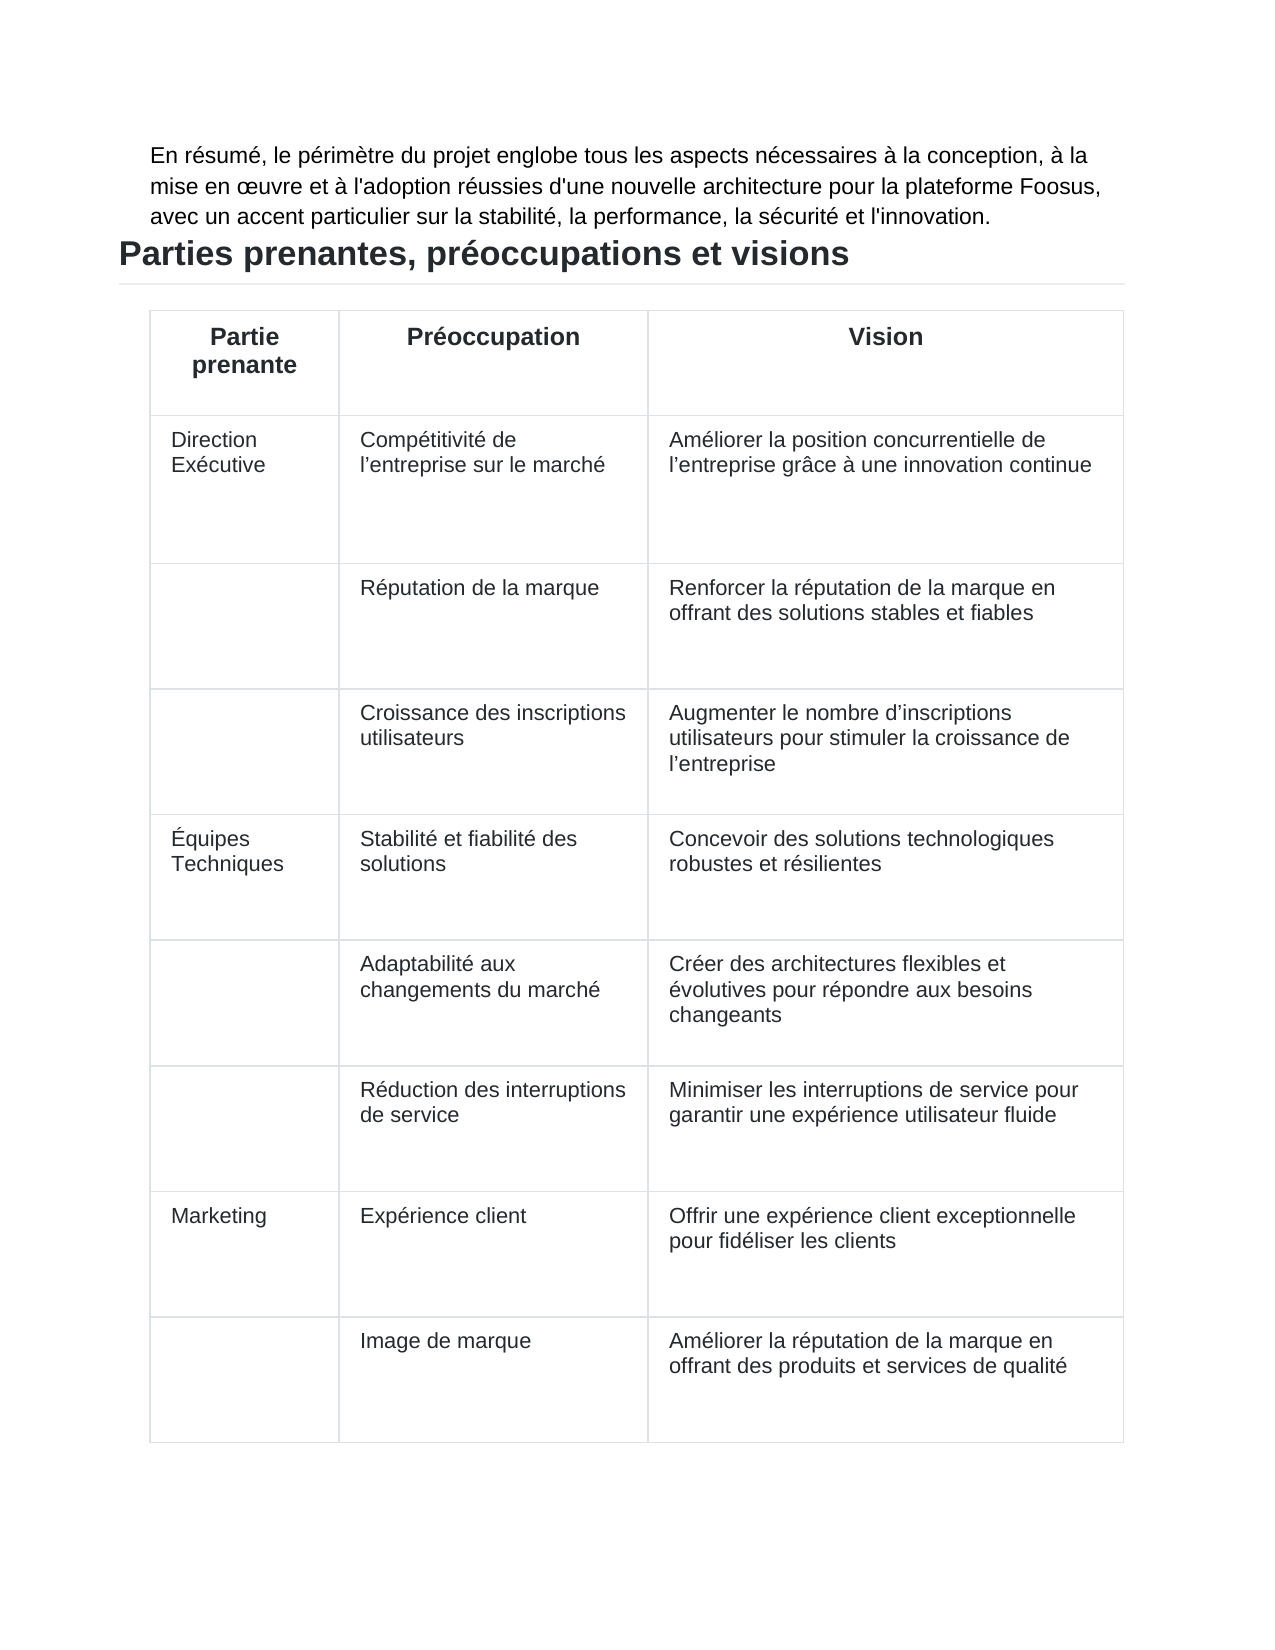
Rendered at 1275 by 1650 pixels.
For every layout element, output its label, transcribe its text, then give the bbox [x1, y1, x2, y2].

table_cell Réputation de la marque [340, 564, 647, 688]
table_header Préoccupation [340, 311, 647, 414]
table_cell Image de marque [340, 1318, 647, 1442]
subtitle Parties prenantes, préoccupations et visions [119, 233, 1125, 283]
table_cell [151, 1067, 338, 1191]
table_cell Concevoir des solutions technologiques robustes et résilientes [649, 815, 1123, 939]
table_cell Minimiser les interruptions de service pour garantir une expérience utilisateur fluide [649, 1067, 1123, 1191]
table_cell Renforcer la réputation de la marque en offrant des solutions stables et fiables [649, 564, 1123, 688]
table_cell Améliorer la réputation de la marque en offrant des produits et services de qualité [649, 1318, 1123, 1442]
table_cell Améliorer la position concurrentielle de l’entreprise grâce à une innovation continue [649, 416, 1123, 562]
table_cell [151, 1318, 338, 1442]
table_cell [151, 941, 338, 1065]
table_cell Augmenter le nombre d’inscriptions utilisateurs pour stimuler la croissance de l’entreprise [649, 690, 1123, 814]
text En résumé, le périmètre du projet englobe tous les aspects nécessaires à la conception, à la mise en œuvre et à l'adoption réussies d'une nouvelle architecture pour la plateforme Foosus, avec un accent particulier sur la stabilité, la performance, la sécurité et l'innovation. [150, 142, 1125, 229]
table_header Vision [649, 311, 1123, 414]
table_cell [151, 564, 338, 688]
table_cell Compétitivité de l’entreprise sur le marché [340, 416, 647, 562]
table_cell Offrir une expérience client exceptionnelle pour fidéliser les clients [649, 1192, 1123, 1316]
table_header Partie prenante [151, 311, 338, 414]
table_cell Expérience client [340, 1192, 647, 1316]
table_cell Direction Exécutive [151, 416, 338, 562]
table_cell [151, 690, 338, 814]
table_cell Marketing [151, 1192, 338, 1316]
table_cell Créer des architectures flexibles et évolutives pour répondre aux besoins changeants [649, 941, 1123, 1065]
table_cell Adaptabilité aux changements du marché [340, 941, 647, 1065]
table_cell Stabilité et fiabilité des solutions [340, 815, 647, 939]
table_cell Réduction des interruptions de service [340, 1067, 647, 1191]
table_cell Croissance des inscriptions utilisateurs [340, 690, 647, 814]
table_cell Équipes Techniques [151, 815, 338, 939]
